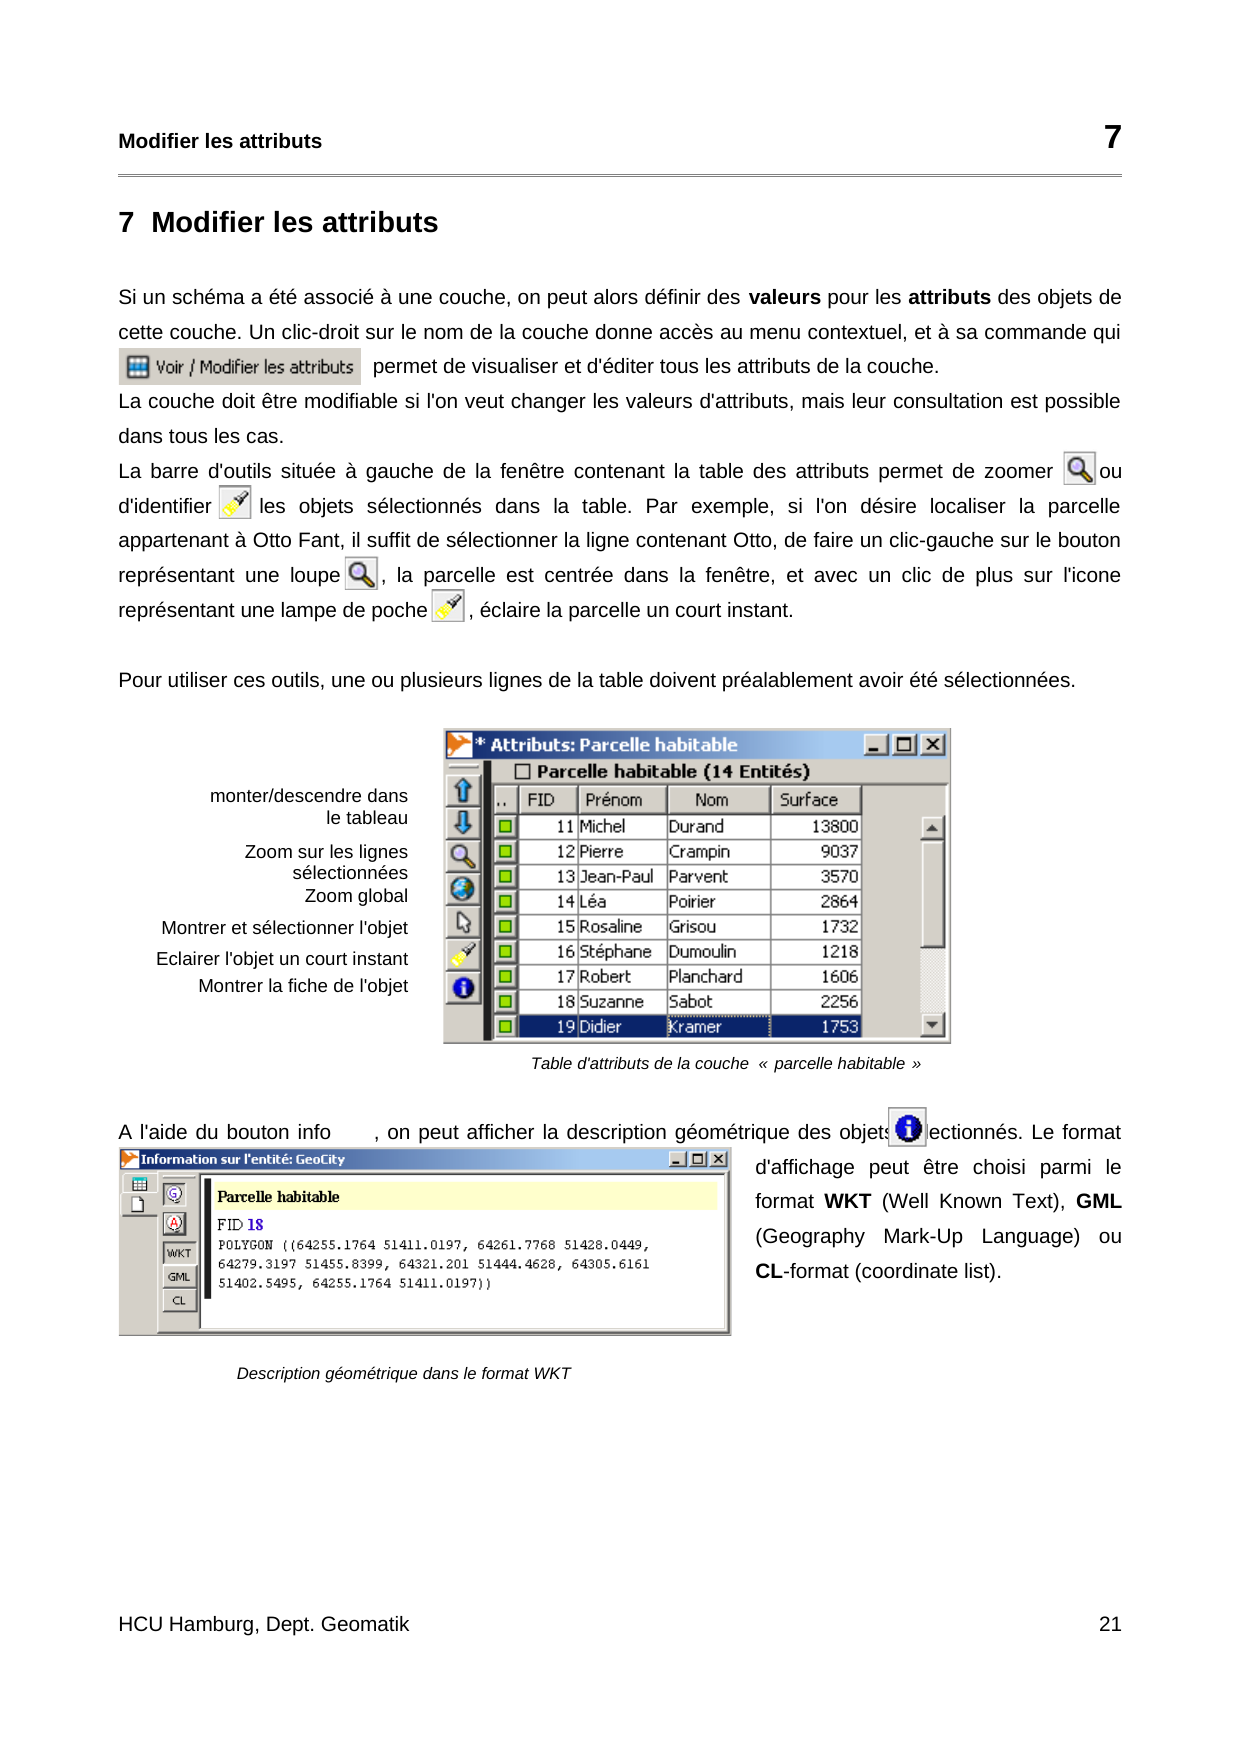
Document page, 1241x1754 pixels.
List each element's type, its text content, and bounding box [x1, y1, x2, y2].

text Description géométrique dans le format WKT [118, 1364, 1122, 1383]
picture [344, 555, 380, 590]
text A l'aide du bouton info , on peut afficher la description géométrique des objets sélectionnés. Le format d'affichage peut être choisi parmi le format WKT (Well Known Text), GML (Geography Mark-Up Language) ou CL-format (coordinate list). [118, 1121, 1122, 1283]
picture [443, 728, 952, 1044]
subtitle Modifier les attributs [118, 206, 1122, 238]
text Si un schéma a été associé à une couche, on peut alors définir des valeurs pour les attributs des objets de cette couche. Un clic-droit sur le nom de la couche donne accès au menu contextuel, et à sa commande qui permet de visualiser et d'éditer tous les attributs de la couche. [118, 286, 1122, 378]
picture [431, 589, 465, 622]
picture [888, 1107, 927, 1147]
text La couche doit être modifiable si l'on veut changer les valeurs d'attributs, mais leur consultation est possible dans tous les cas. La barre d'outils située à gauche de la fenêtre contenant la table des attributs permet de zoomer ou d'identifier les objets sélectionnés dans la table. Par exemple, si l'on désire localiser la parcelle appartenant à Otto Fant, il suffit de sélectionner la ligne contenant Otto, de faire un clic-gauche sur le bouton représentant une loupe , la parcelle est centrée dans la fenêtre, et avec un clic de plus sur l'icone représentant une lampe de poche , éclaire la parcelle un court instant. [118, 390, 1122, 622]
picture [218, 485, 252, 519]
picture [118, 348, 361, 385]
text Table d'attributs de la couche « parcelle habitable » [118, 1016, 1122, 1074]
text Pour utiliser ces outils, une ou plusieurs lignes de la table doivent préalablement avoir été sélectionnées. [118, 668, 1122, 692]
picture [118, 1147, 732, 1336]
picture [1063, 449, 1098, 485]
